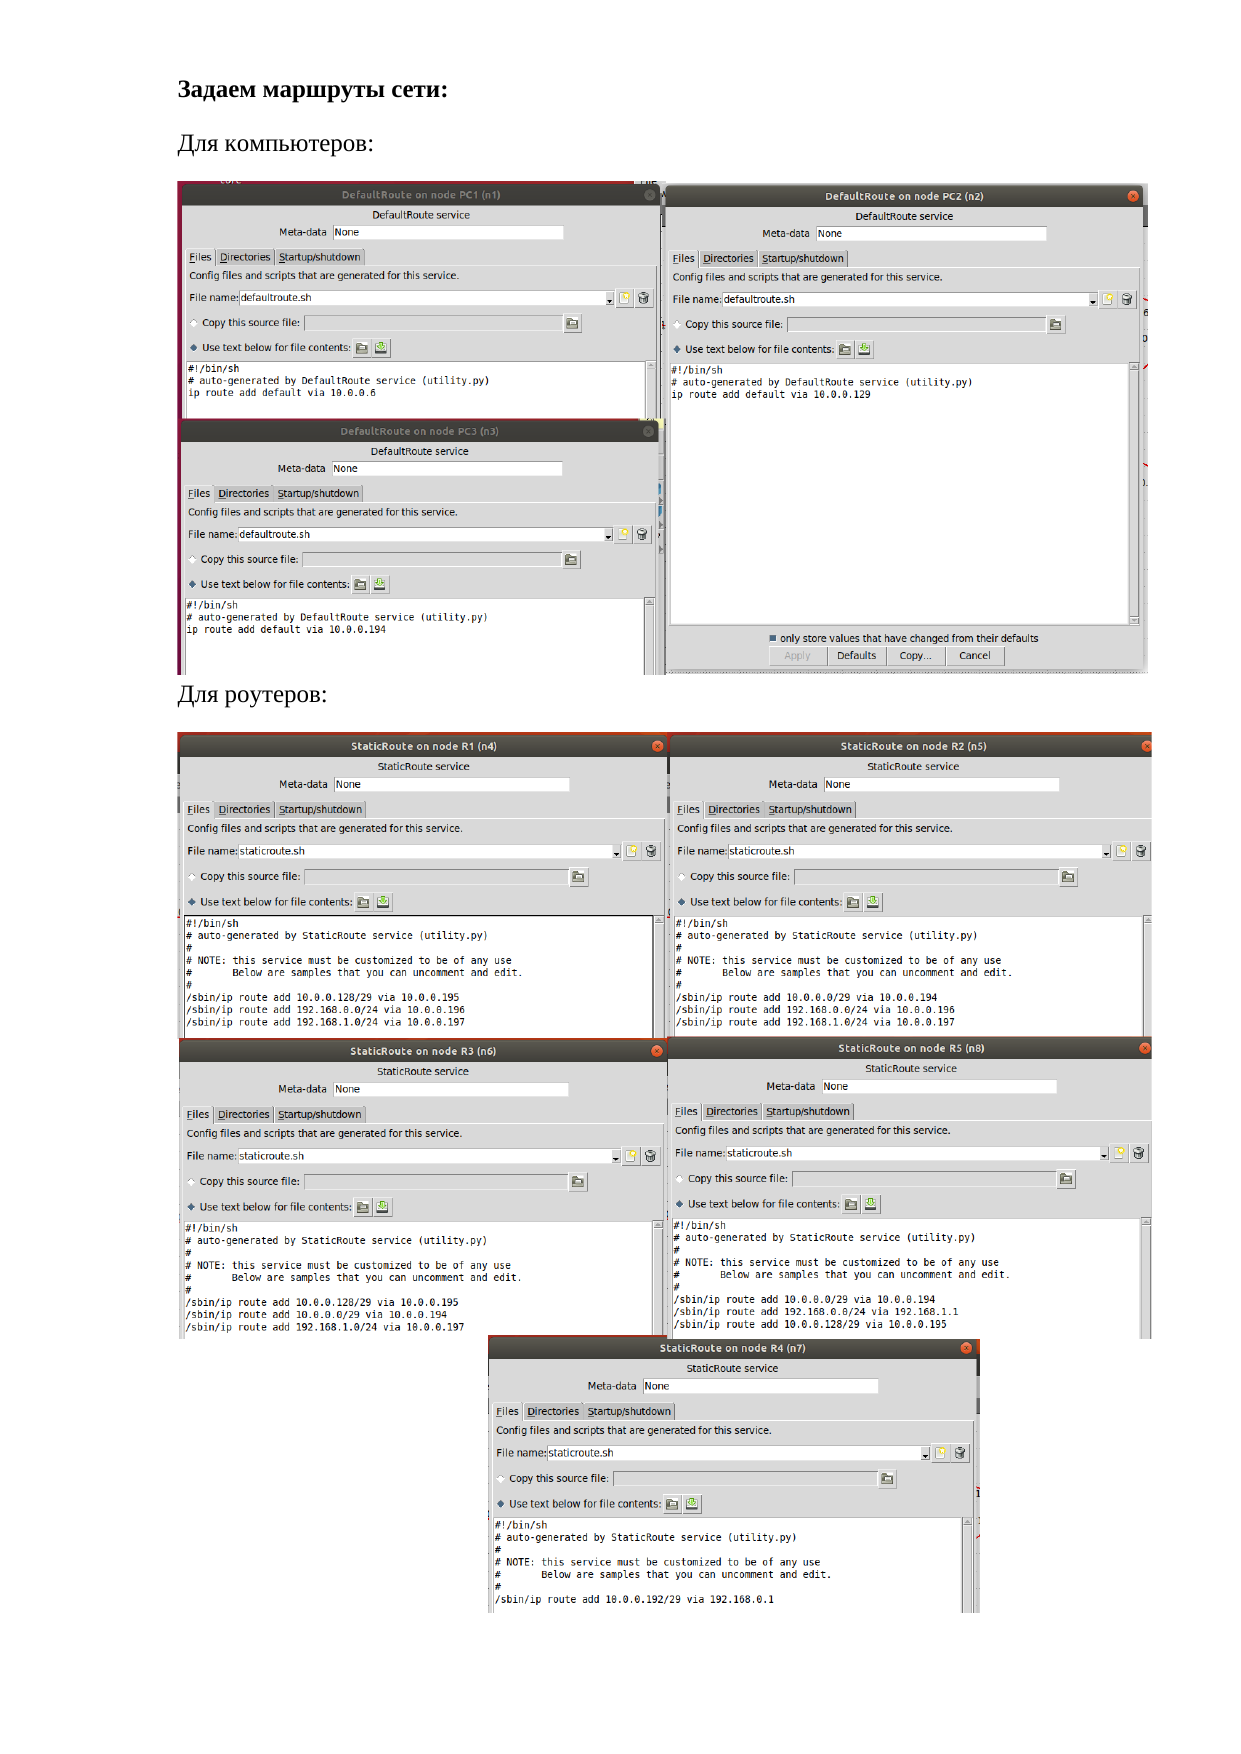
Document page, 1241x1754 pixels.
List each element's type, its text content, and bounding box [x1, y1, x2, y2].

text Для компьютеров: [177, 128, 1152, 156]
text Для роутеров: [177, 675, 1152, 707]
text Задаем маршруты сети: [177, 74, 1152, 103]
